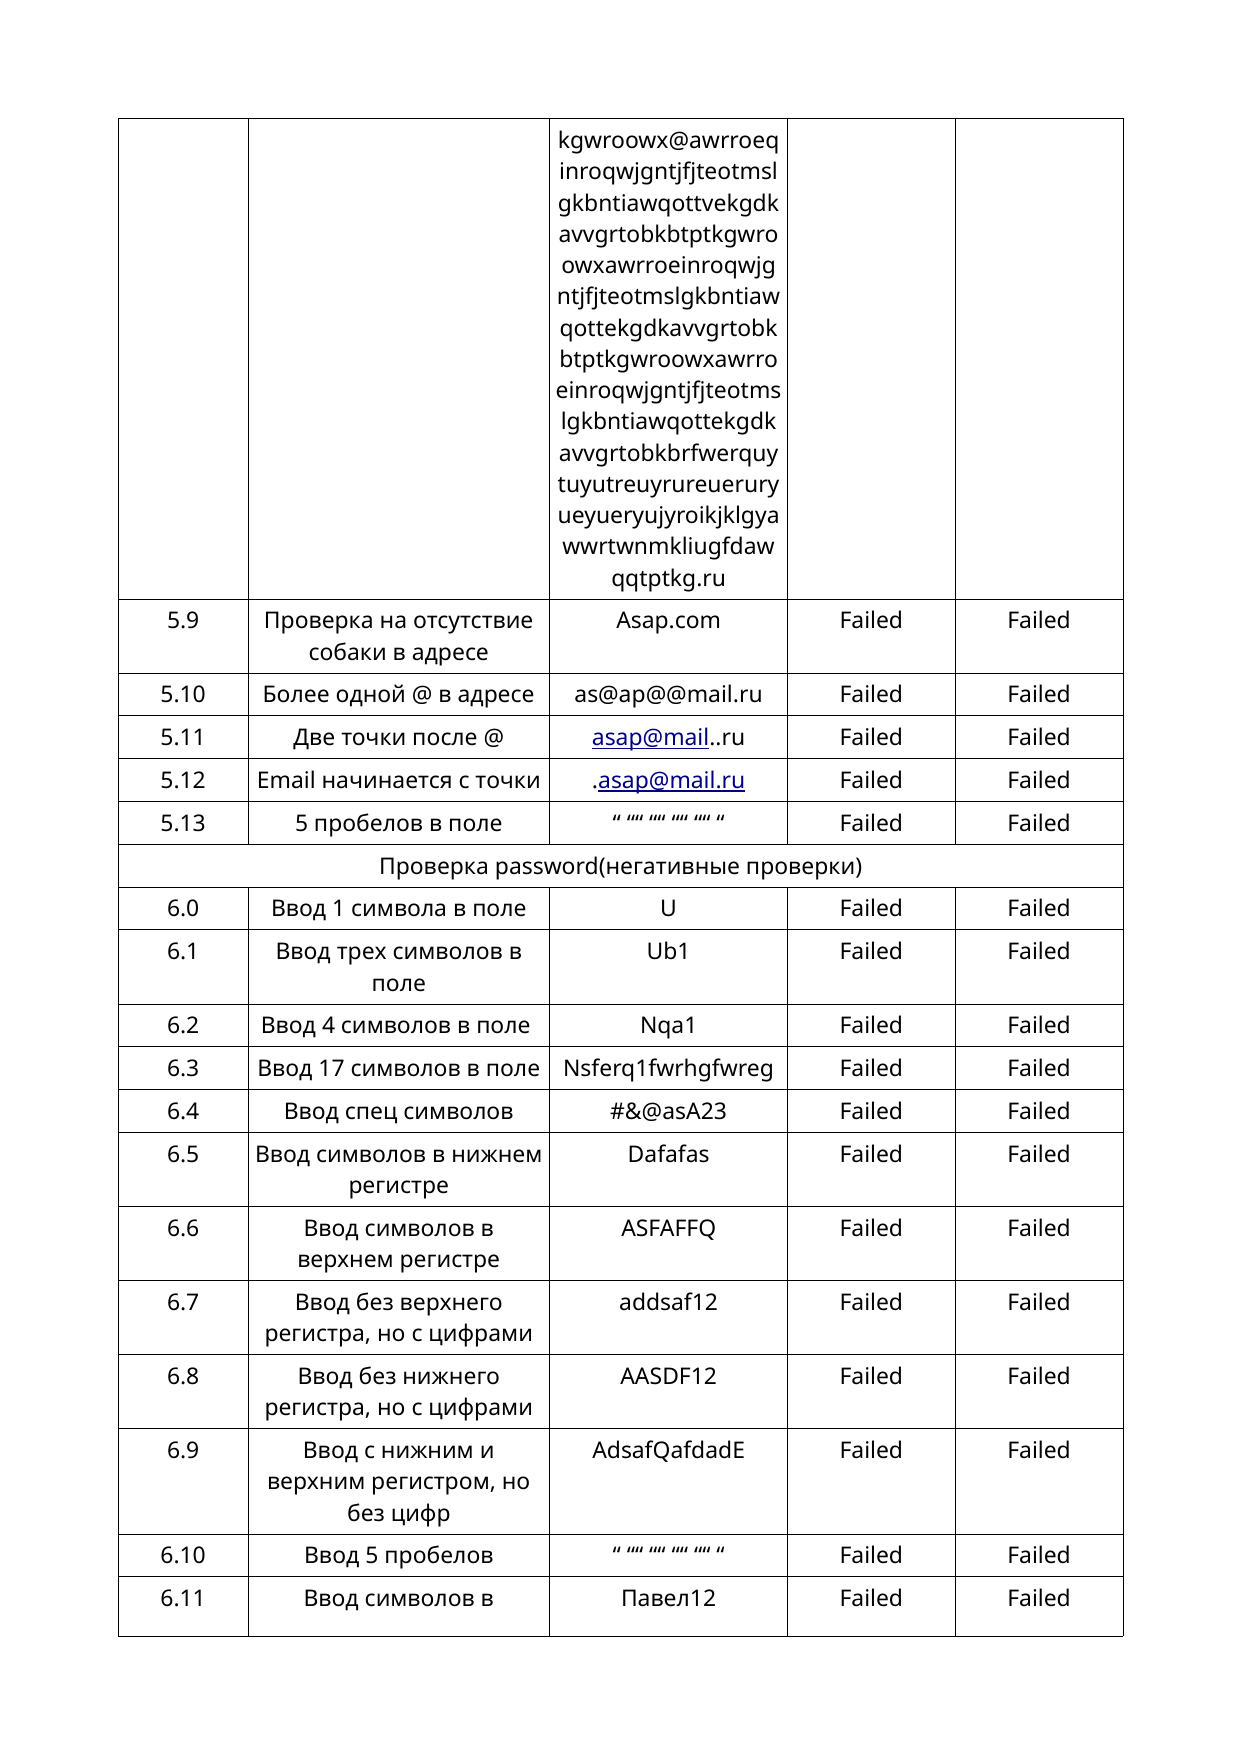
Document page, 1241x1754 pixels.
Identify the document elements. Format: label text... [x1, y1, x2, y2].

table_cell Failed [956, 1047, 1123, 1089]
table_cell Failed [788, 802, 955, 844]
table_cell Ввод без нижнего регистра, но с цифрами [249, 1355, 549, 1428]
table_cell 6.8 [119, 1355, 248, 1428]
table_cell Failed [956, 930, 1123, 1003]
table_cell 5.12 [119, 759, 248, 801]
table_cell [249, 119, 549, 598]
table_cell kgwroowx@awrroeqinroqwjgntjfjteotmslgkbntiawqottvekgdkavvgrtobkbtptkgwroowxawrroeinroqwjgntjfjteotmslgkbntiawqottekgdkavvgrtobkbtptkgwroowxawrroeinroqwjgntjfjteotmslgkbntiawqottekgdkavvgrtobkbrfwerquytuyutreuyrureueruryueyueryujyroikjklgyawwrtwnmkliugfdawqqtptkg.ru [550, 119, 787, 598]
table_cell Failed [788, 600, 955, 672]
table_cell Failed [788, 930, 955, 1003]
table_cell Failed [788, 1429, 955, 1533]
table_cell Failed [788, 716, 955, 758]
table_cell Проверка password(негативные проверки) [119, 845, 1123, 887]
table_cell Failed [956, 802, 1123, 844]
table_cell Nqa1 [550, 1005, 787, 1046]
table_cell 6.9 [119, 1429, 248, 1533]
table_cell addsaf12 [550, 1281, 787, 1354]
table_cell Ввод 1 символа в поле [249, 888, 549, 929]
table_cell asap@mail..ru [550, 716, 787, 758]
table_cell 5.13 [119, 802, 248, 844]
table_cell 6.6 [119, 1207, 248, 1280]
table_cell Failed [956, 716, 1123, 758]
table_cell 6.11 [119, 1577, 248, 1636]
table_cell Failed [956, 759, 1123, 801]
table_cell Failed [956, 1133, 1123, 1206]
table_cell Ввод трех символов в поле [249, 930, 549, 1003]
table_cell Failed [788, 1355, 955, 1428]
table_cell ASFAFFQ [550, 1207, 787, 1280]
table_cell Failed [956, 1577, 1123, 1636]
table_cell 6.5 [119, 1133, 248, 1206]
table_cell Failed [956, 1207, 1123, 1280]
table_cell Failed [956, 1090, 1123, 1132]
table_cell 6.1 [119, 930, 248, 1003]
table_cell Failed [956, 1005, 1123, 1046]
table_cell Failed [788, 1281, 955, 1354]
table_cell 6.2 [119, 1005, 248, 1046]
table_cell 6.0 [119, 888, 248, 929]
table_cell Failed [956, 1355, 1123, 1428]
table_cell Две точки после @ [249, 716, 549, 758]
table_cell as@ap@@mail.ru [550, 674, 787, 715]
table_cell Failed [956, 674, 1123, 715]
table_cell Ввод символов в [249, 1577, 549, 1636]
table_cell 6.7 [119, 1281, 248, 1354]
table_cell Failed [788, 1005, 955, 1046]
table_cell Ввод 17 символов в поле [249, 1047, 549, 1089]
table_cell Ввод без верхнего регистра, но с цифрами [249, 1281, 549, 1354]
table_cell 6.3 [119, 1047, 248, 1089]
table_cell Email начинается с точки [249, 759, 549, 801]
table_cell Nsferq1fwrhgfwreg [550, 1047, 787, 1089]
table_cell Ввод 4 символов в поле [249, 1005, 549, 1046]
table_cell AdsafQafdadE [550, 1429, 787, 1533]
table_cell Failed [788, 1577, 955, 1636]
table_cell Проверка на отсутствие собаки в адресе [249, 600, 549, 672]
table_cell “ ““ ““ ““ ““ “ [550, 802, 787, 844]
table_cell 6.10 [119, 1535, 248, 1576]
table_cell U [550, 888, 787, 929]
table_cell 5.10 [119, 674, 248, 715]
table_cell Ввод символов в верхнем регистре [249, 1207, 549, 1280]
table_cell Более одной @ в адресе [249, 674, 549, 715]
table_cell Failed [788, 1047, 955, 1089]
table_cell Павел12 [550, 1577, 787, 1636]
table_cell [956, 119, 1123, 598]
table_cell .asap@mail.ru [550, 759, 787, 801]
table_cell Failed [956, 600, 1123, 672]
table_cell Asap.com [550, 600, 787, 672]
table_cell 5.11 [119, 716, 248, 758]
table_cell Failed [788, 1133, 955, 1206]
table_cell “ ““ ““ ““ ““ “ [550, 1535, 787, 1576]
table_cell Failed [788, 888, 955, 929]
table_cell Failed [788, 1535, 955, 1576]
table_cell [119, 119, 248, 598]
table_cell Failed [956, 1281, 1123, 1354]
table_cell 5 пробелов в поле [249, 802, 549, 844]
table_cell Failed [788, 1090, 955, 1132]
table_cell #&@asA23 [550, 1090, 787, 1132]
table_cell AASDF12 [550, 1355, 787, 1428]
table_cell Failed [788, 1207, 955, 1280]
table_cell Ввод с нижним и верхним регистром, но без цифр [249, 1429, 549, 1533]
table_cell Ub1 [550, 930, 787, 1003]
table_cell Failed [956, 1535, 1123, 1576]
table_cell 6.4 [119, 1090, 248, 1132]
table_cell Failed [956, 888, 1123, 929]
table_cell Failed [788, 759, 955, 801]
table_cell [788, 119, 955, 598]
table_cell Ввод 5 пробелов [249, 1535, 549, 1576]
table_cell Ввод спец символов [249, 1090, 549, 1132]
table_cell Failed [788, 674, 955, 715]
table_cell Ввод символов в нижнем регистре [249, 1133, 549, 1206]
table_cell 5.9 [119, 600, 248, 672]
table_cell Dafafas [550, 1133, 787, 1206]
table_cell Failed [956, 1429, 1123, 1533]
